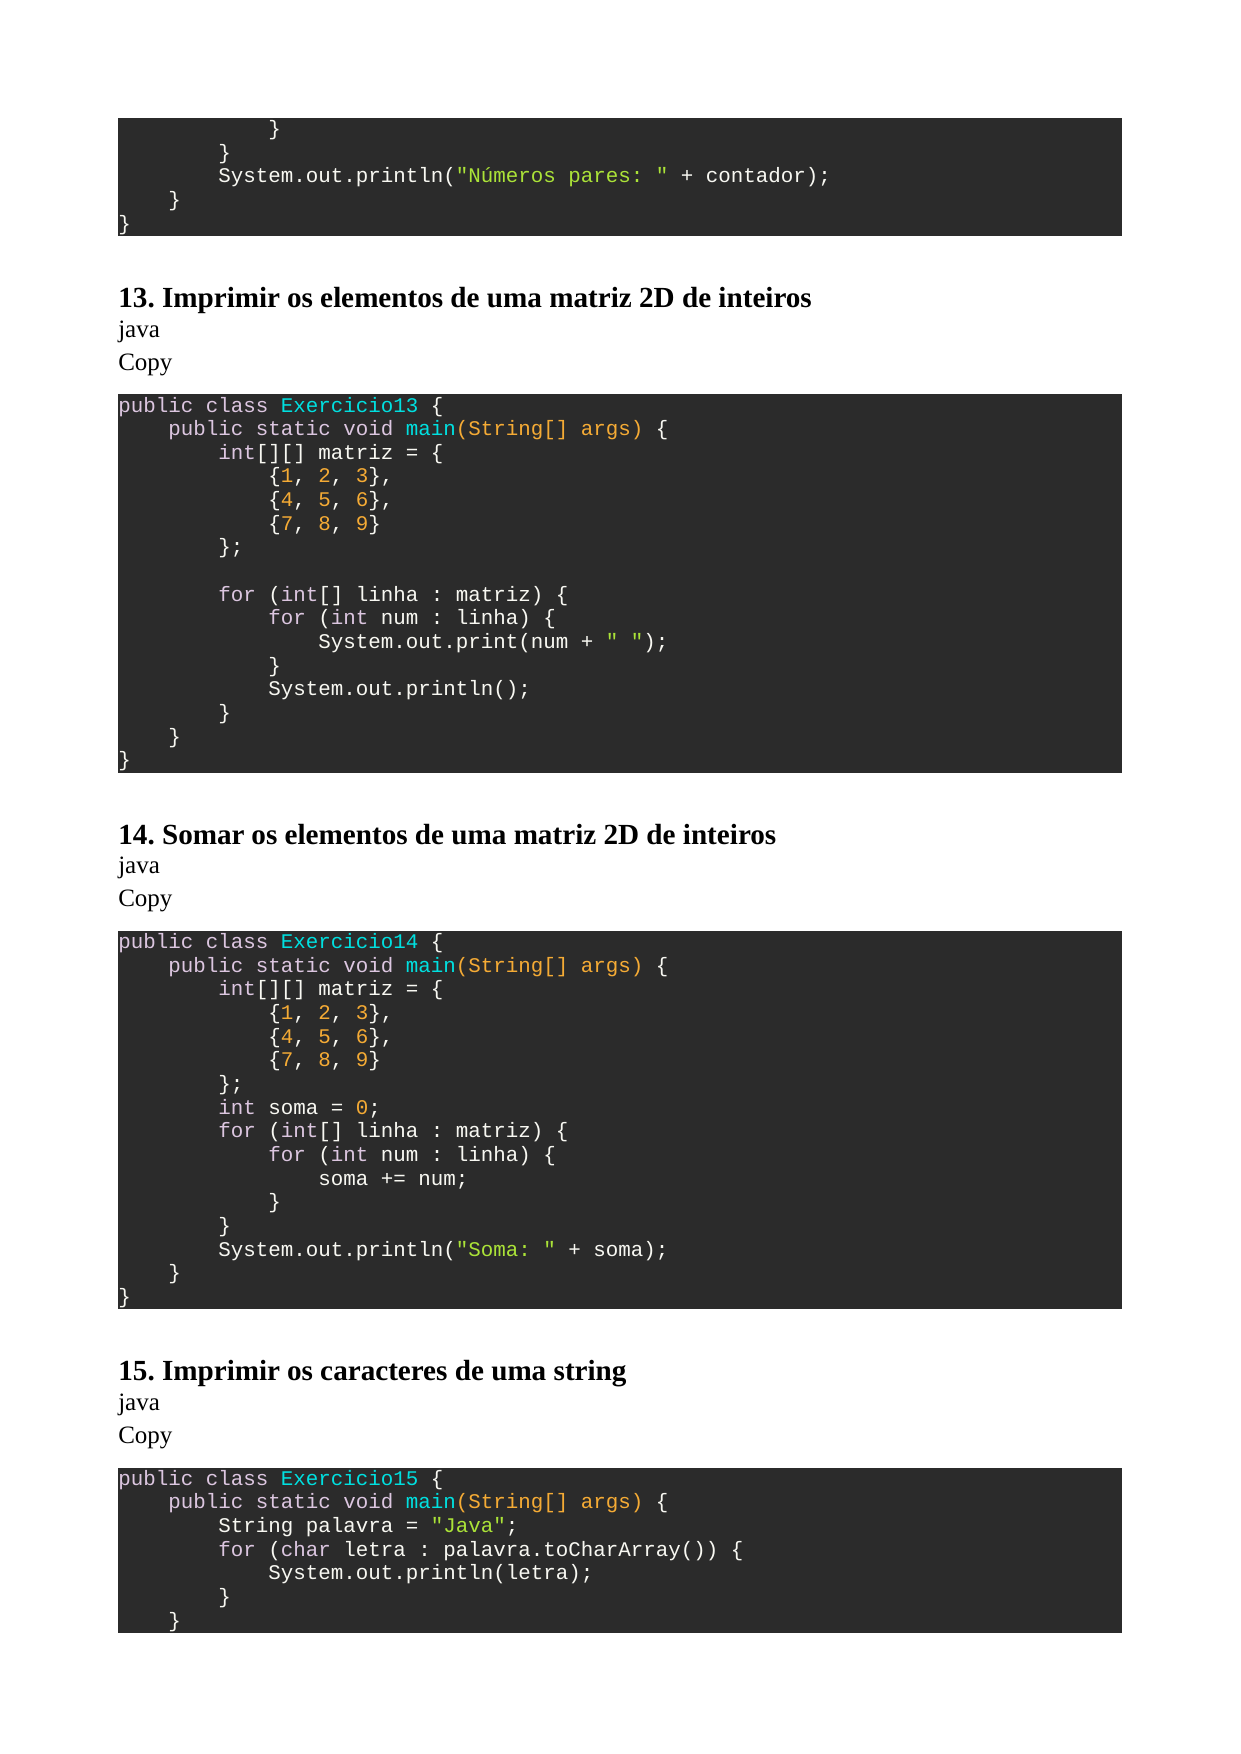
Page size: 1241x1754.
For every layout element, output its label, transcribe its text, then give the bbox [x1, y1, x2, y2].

text } [118, 1262, 1122, 1286]
text } [118, 1215, 1122, 1238]
text Copy [118, 1420, 1122, 1449]
text public static void main(String[] args) { [118, 955, 1122, 978]
text } [118, 1286, 1122, 1309]
text Copy [118, 347, 1122, 376]
text soma += num; [118, 1168, 1122, 1191]
text for (int[] linha : matriz) { [118, 584, 1122, 607]
text } [118, 1609, 1122, 1633]
text } [118, 213, 1122, 236]
text }; [118, 1073, 1122, 1097]
text {4, 5, 6}, [118, 489, 1122, 513]
text public class Exercicio13 { [118, 394, 1122, 418]
text System.out.print(num + " "); [118, 631, 1122, 655]
text System.out.println(letra); [118, 1562, 1122, 1586]
text System.out.println(); [118, 678, 1122, 702]
text public class Exercicio15 { [118, 1468, 1122, 1491]
text java [118, 314, 1122, 343]
text java [118, 851, 1122, 879]
text int soma = 0; [118, 1097, 1122, 1120]
text public static void main(String[] args) { [118, 1491, 1122, 1515]
text for (int num : linha) { [118, 1144, 1122, 1168]
text {1, 2, 3}, [118, 1002, 1122, 1026]
text for (int[] linha : matriz) { [118, 1120, 1122, 1144]
text } [118, 118, 1122, 142]
text public static void main(String[] args) { [118, 418, 1122, 442]
text {7, 8, 9} [118, 1049, 1122, 1073]
subtitle 13. Imprimir os elementos de uma matriz 2D de inteiros [118, 280, 1122, 314]
text int[][] matriz = { [118, 442, 1122, 466]
text } [118, 702, 1122, 726]
text }; [118, 536, 1122, 560]
text Copy [118, 883, 1122, 912]
text } [118, 1191, 1122, 1215]
text for (char letra : palavra.toCharArray()) { [118, 1539, 1122, 1562]
text } [118, 142, 1122, 165]
subtitle 15. Imprimir os caracteres de uma string [118, 1353, 1122, 1387]
text } [118, 189, 1122, 213]
text System.out.println("Números pares: " + contador); [118, 165, 1122, 189]
text {4, 5, 6}, [118, 1026, 1122, 1049]
text {7, 8, 9} [118, 513, 1122, 536]
text String palavra = "Java"; [118, 1515, 1122, 1539]
text for (int num : linha) { [118, 607, 1122, 631]
text } [118, 726, 1122, 749]
text System.out.println("Soma: " + soma); [118, 1238, 1122, 1262]
text } [118, 655, 1122, 678]
text java [118, 1387, 1122, 1416]
text } [118, 749, 1122, 773]
text } [118, 1586, 1122, 1609]
text int[][] matriz = { [118, 978, 1122, 1002]
text {1, 2, 3}, [118, 466, 1122, 489]
subtitle 14. Somar os elementos de uma matriz 2D de inteiros [118, 817, 1122, 851]
text public class Exercicio14 { [118, 931, 1122, 955]
